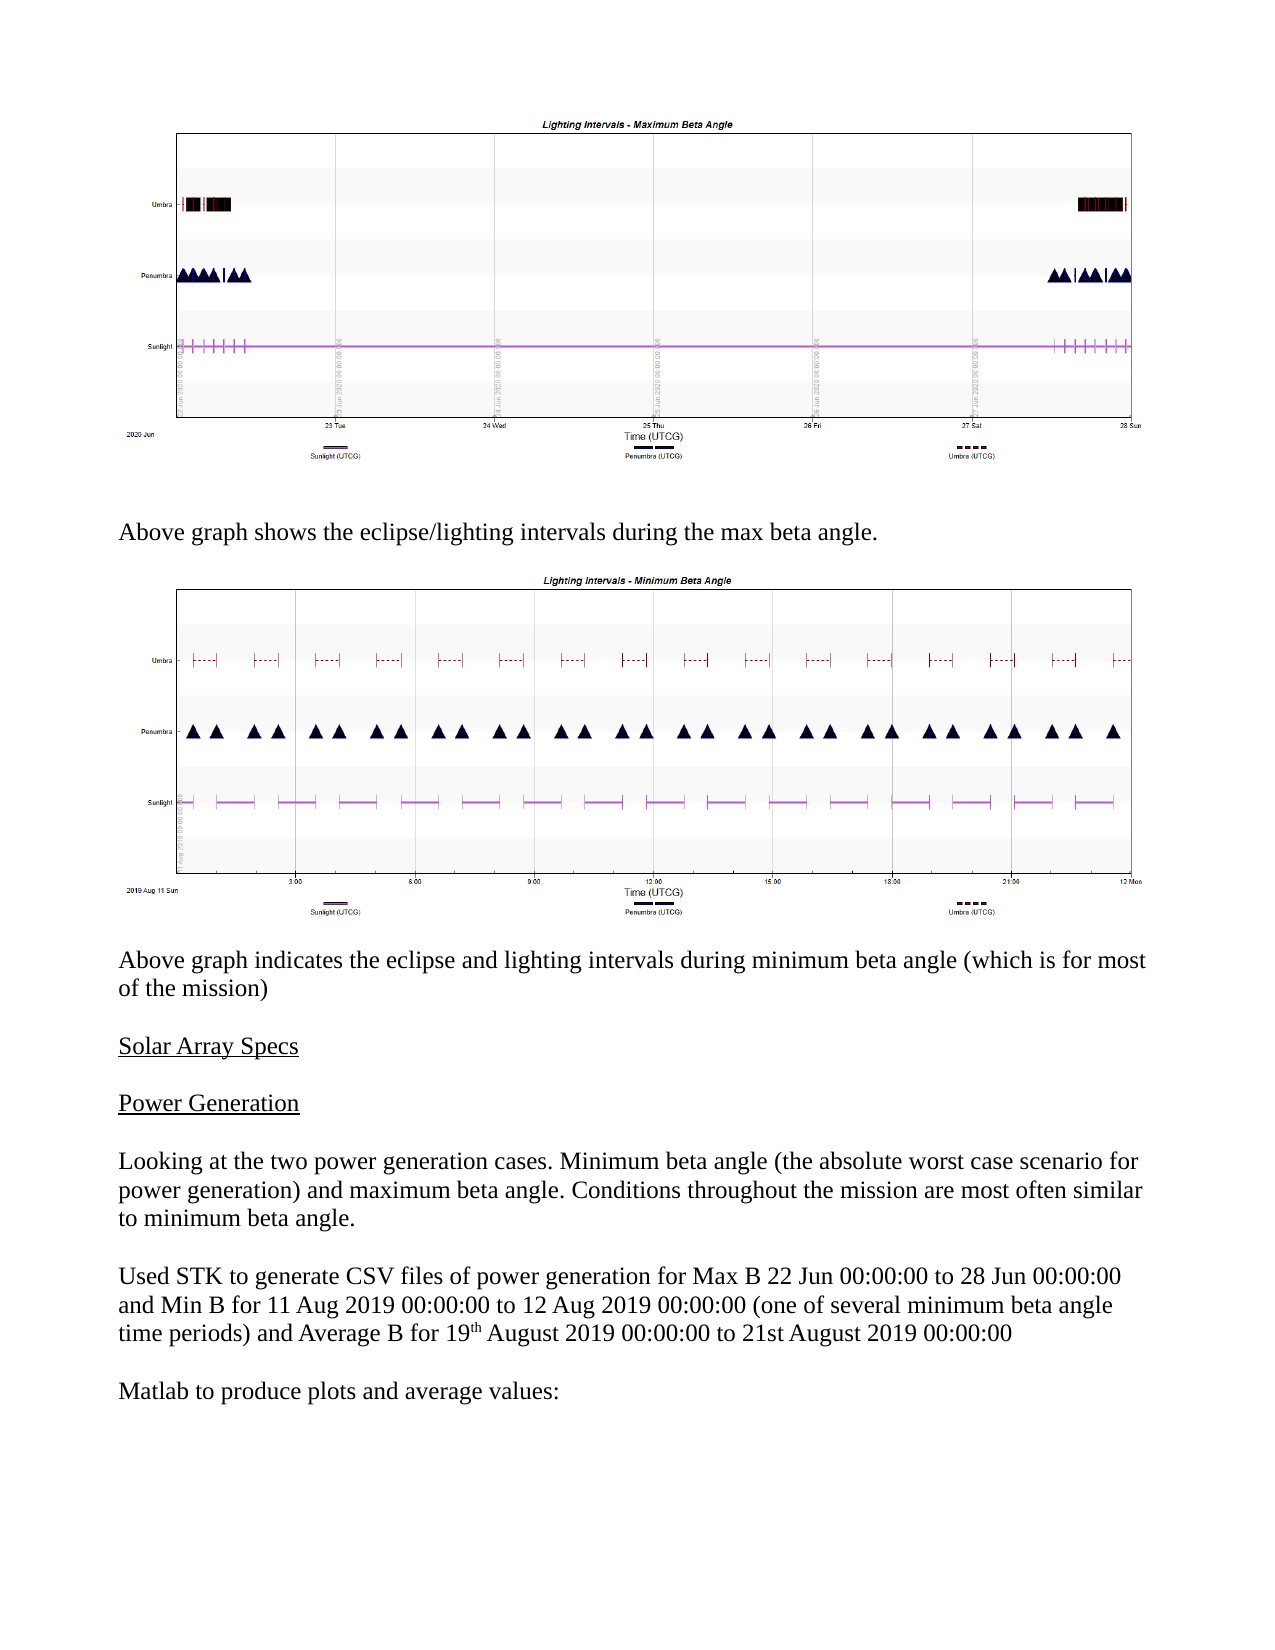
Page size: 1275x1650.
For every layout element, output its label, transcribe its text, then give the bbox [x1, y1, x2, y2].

text Looking at the two power generation cases. Minimum beta angle (the absolute worst case scenario for power generation) and maximum beta angle. Conditions throughout the mission are most often similar to minimum beta angle. [118, 1146, 1157, 1232]
text Above graph shows the eclipse/lighting intervals during the max beta angle. [118, 517, 1157, 546]
text Matlab to produce plots and average values: [118, 1376, 1157, 1405]
text Solar Array Specs [118, 1031, 1157, 1060]
text Power Generation [118, 1088, 1157, 1117]
text Used STK to generate CSV files of power generation for Max B 22 Jun 00:00:00 to 28 Jun 00:00:00 and Min B for 11 Aug 2019 00:00:00 to 12 Aug 2019 00:00:00 (one of several minimum beta angle time periods) and Average B for 19th August 2019 00:00:00 to 21st August 2019 00:00:00 [118, 1261, 1157, 1347]
picture [118, 118, 1157, 460]
text Above graph indicates the eclipse and lighting intervals during minimum beta angle (which is for most of the mission) [118, 945, 1157, 1002]
picture [118, 574, 1157, 916]
